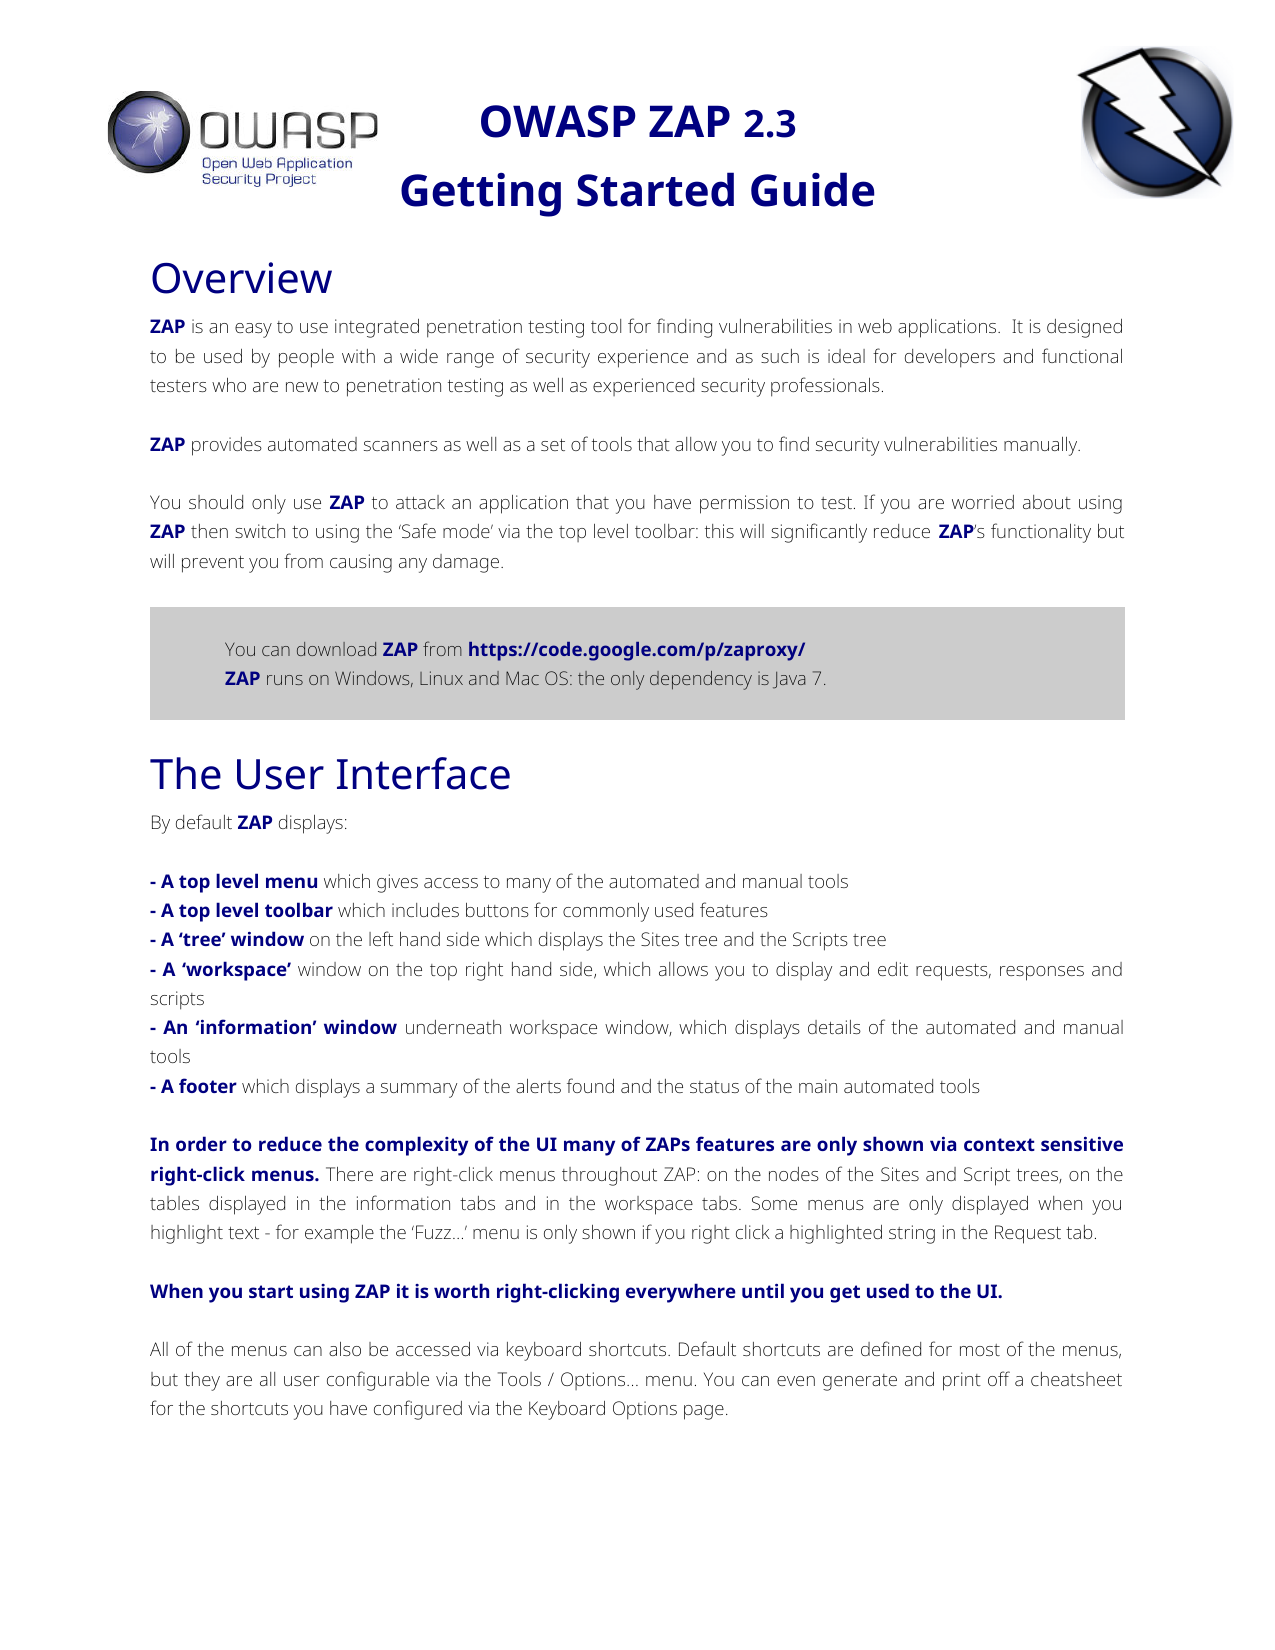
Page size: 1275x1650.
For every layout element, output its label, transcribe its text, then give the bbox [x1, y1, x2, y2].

text You should only use ZAP to attack an application that you have permission to test. If you are worried about using ZAP then switch to using the ‘Safe mode’ via the top level toolbar: this will significantly reduce ZAP’s functionality but will prevent you from causing any damage. [150, 489, 1125, 573]
text - A ‘tree’ window on the left hand side which displays the Sites tree and the Scripts tree [150, 927, 1125, 952]
subtitle Overview [150, 249, 1125, 305]
picture [107, 91, 378, 187]
text By default ZAP displays: [150, 810, 1125, 835]
text - A ‘workspace’ window on the top right hand side, which allows you to display and edit requests, responses and scripts [150, 956, 1125, 1011]
text ZAP runs on Windows, Linux and Mac OS: the only dependency is Java 7. [225, 665, 1125, 691]
text - An ‘information’ window underneath workspace window, which displays details of the automated and manual tools [150, 1014, 1125, 1069]
text When you start using ZAP it is worth right-clicking everywhere until you get used to the UI. [150, 1278, 1125, 1303]
text All of the menus can also be accessed via keyboard shortcuts. Default shortcuts are defined for most of the menus, but they are all user configurable via the Tools / Options… menu. You can even generate and print off a cheatsheet for the shortcuts you have configured via the Keyboard Options page. [150, 1337, 1125, 1421]
title Getting Started Guide [150, 159, 1125, 219]
text ZAP provides automated scanners as well as a set of tools that allow you to find security vulnerabilities manually. [150, 431, 1125, 456]
picture [1073, 39, 1242, 207]
text In order to reduce the complexity of the UI many of ZAPs features are only shown via context sensitive right-click menus. There are right-click menus throughout ZAP: on the nodes of the Sites and Script trees, on the tables displayed in the information tabs and in the workspace tabs. Some menus are only displayed when you highlight text - for example the ‘Fuzz...’ menu is only shown if you right click a highlighted string in the Request tab. [150, 1132, 1125, 1245]
text You can download ZAP from https://code.google.com/p/zaproxy/ [225, 636, 1125, 661]
text - A top level menu which gives access to many of the automated and manual tools [150, 868, 1125, 894]
text ZAP is an easy to use integrated penetration testing tool for finding vulnerabilities in web applications. It is designed to be used by people with a wide range of security experience and as such is ideal for developers and functional testers who are new to penetration testing as well as experienced security professionals. [150, 314, 1125, 398]
text - A top level toolbar which includes buttons for commonly used features [150, 897, 1125, 923]
subtitle The User Interface [150, 744, 1125, 801]
text - A footer which displays a summary of the alerts found and the status of the main automated tools [150, 1073, 1125, 1099]
title OWASP ZAP 2.3 [378, 91, 1073, 151]
